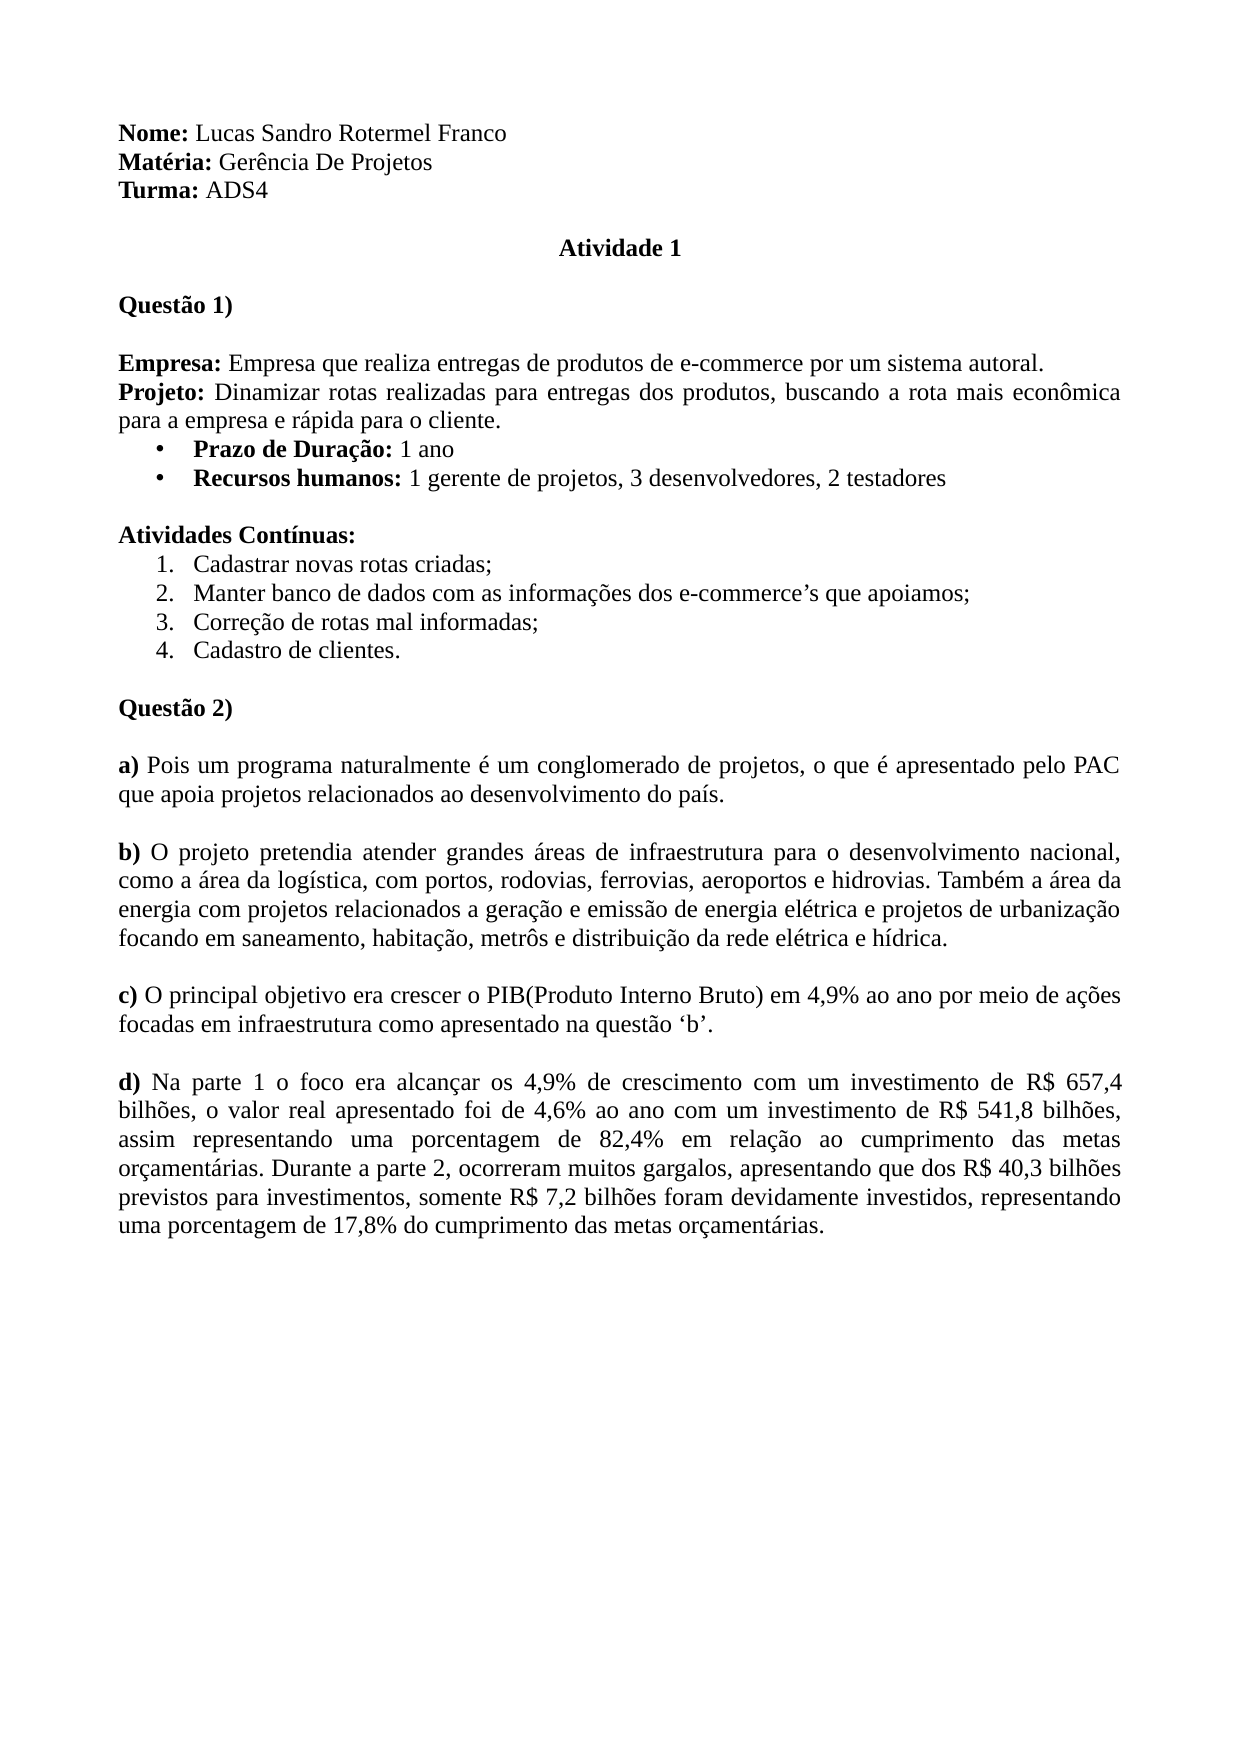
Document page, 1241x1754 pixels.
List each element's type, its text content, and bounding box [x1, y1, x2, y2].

text c) O principal objetivo era crescer o PIB(Produto Interno Bruto) em 4,9% ao ano por meio de ações focadas em infraestrutura como apresentado na questão ‘b’. [118, 981, 1122, 1038]
text Matéria: Gerência De Projetos [118, 147, 1122, 176]
list Manter banco de dados com as informações dos e-commerce’s que apoiamos; [156, 578, 1122, 607]
list Correção de rotas mal informadas; [156, 607, 1122, 636]
text Turma: ADS4 [118, 176, 1122, 204]
text Empresa: Empresa que realiza entregas de produtos de e-commerce por um sistema autoral. [118, 348, 1122, 377]
text b) O projeto pretendia atender grandes áreas de infraestrutura para o desenvolvimento nacional, como a área da logística, com portos, rodovias, ferrovias, aeroportos e hidrovias. Também a área da energia com projetos relacionados a geração e emissão de energia elétrica e projetos de urbanização focando em saneamento, habitação, metrôs e distribuição da rede elétrica e hídrica. [118, 837, 1122, 952]
text Nome: Lucas Sandro Rotermel Franco [118, 118, 1122, 147]
text Atividade 1 [118, 233, 1122, 262]
list Recursos humanos: 1 gerente de projetos, 3 desenvolvedores, 2 testadores [156, 463, 1122, 492]
text Questão 2) [118, 693, 1122, 722]
text Questão 1) [118, 291, 1122, 319]
list Cadastrar novas rotas criadas; [156, 549, 1122, 578]
list Cadastro de clientes. [156, 636, 1122, 664]
list Prazo de Duração: 1 ano [156, 434, 1122, 463]
text Projeto: Dinamizar rotas realizadas para entregas dos produtos, buscando a rota mais econômica para a empresa e rápida para o cliente. [118, 377, 1122, 434]
text a) Pois um programa naturalmente é um conglomerado de projetos, o que é apresentado pelo PAC que apoia projetos relacionados ao desenvolvimento do país. [118, 751, 1122, 808]
text d) Na parte 1 o foco era alcançar os 4,9% de crescimento com um investimento de R$ 657,4 bilhões, o valor real apresentado foi de 4,6% ao ano com um investimento de R$ 541,8 bilhões, assim representando uma porcentagem de 82,4% em relação ao cumprimento das metas orçamentárias. Durante a parte 2, ocorreram muitos gargalos, apresentando que dos R$ 40,3 bilhões previstos para investimentos, somente R$ 7,2 bilhões foram devidamente investidos, representando uma porcentagem de 17,8% do cumprimento das metas orçamentárias. [118, 1067, 1122, 1239]
text Atividades Contínuas: [118, 521, 1122, 549]
